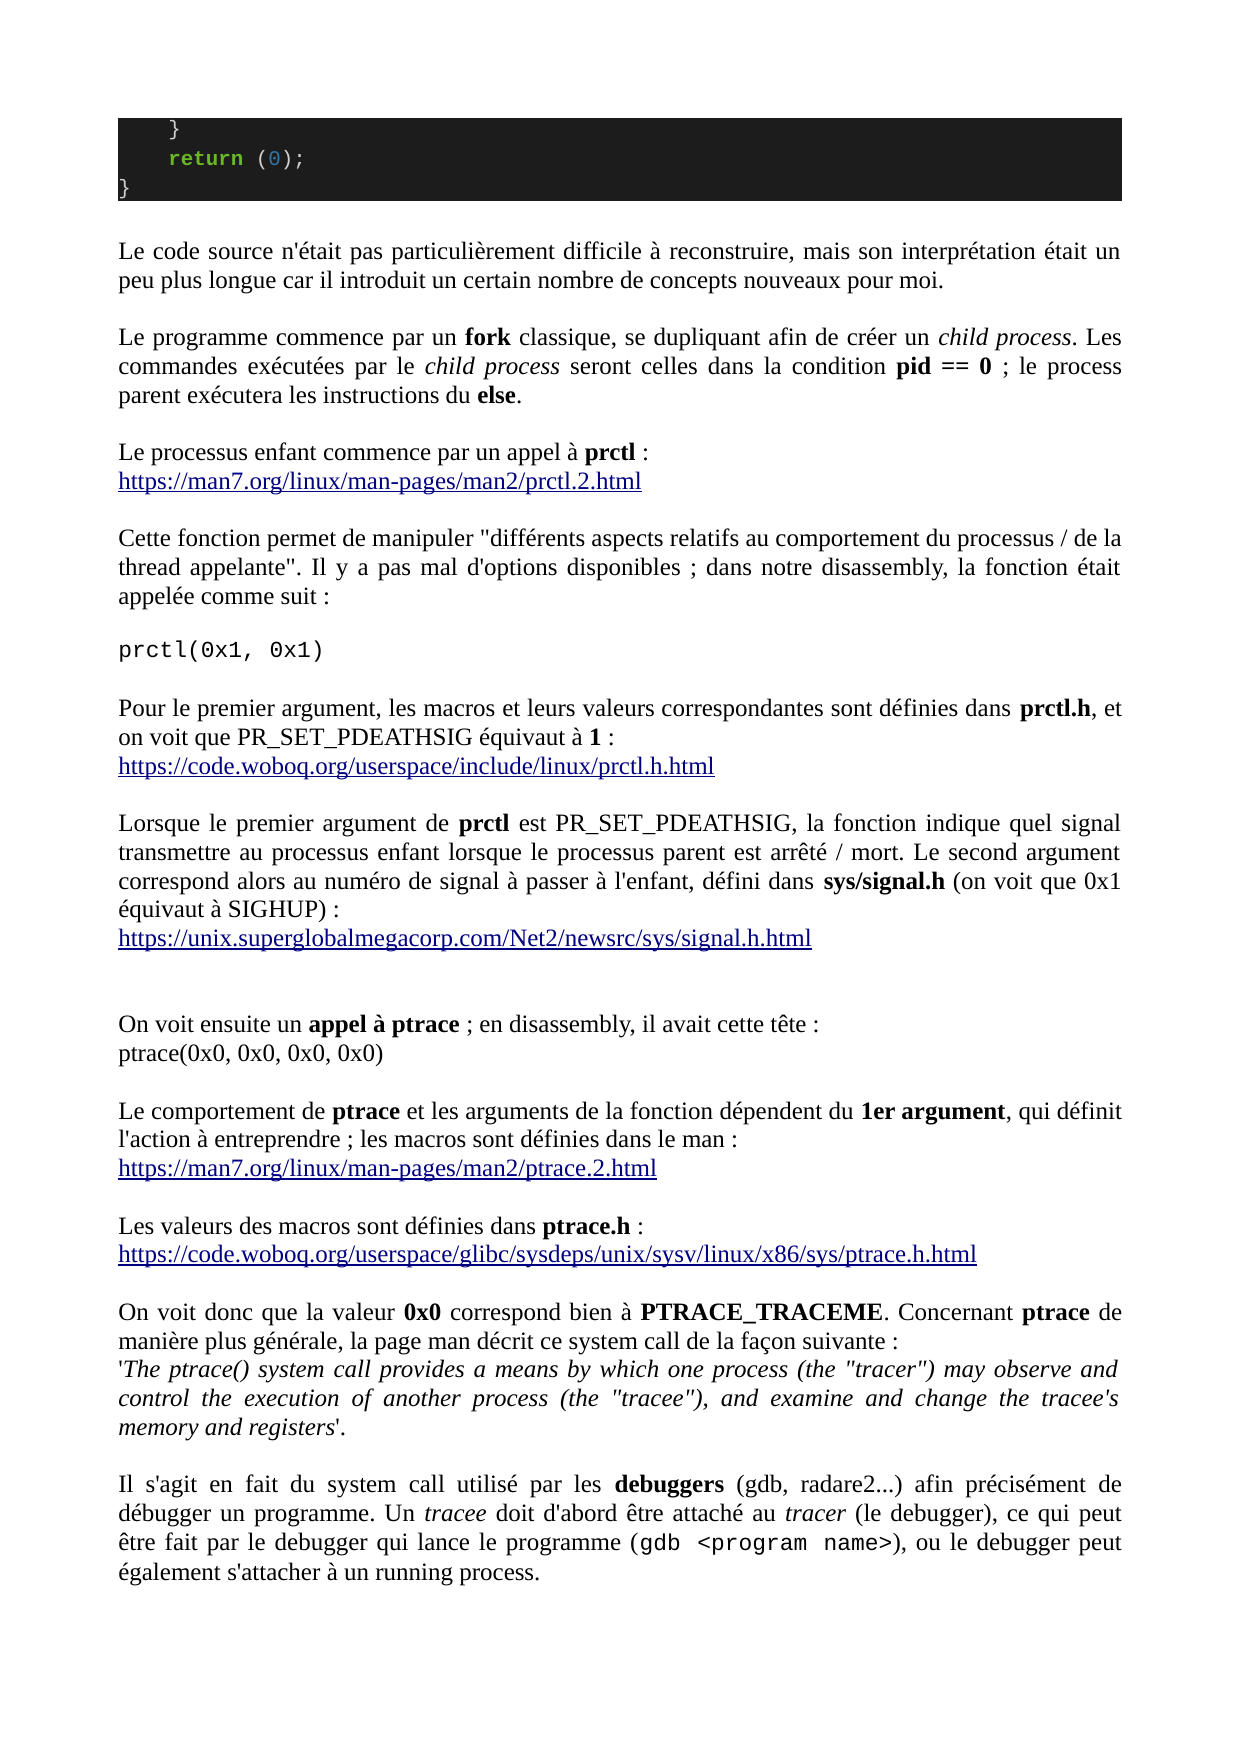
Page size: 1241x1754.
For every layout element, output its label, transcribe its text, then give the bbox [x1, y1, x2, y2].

text Le processus enfant commence par un appel à prctl : [118, 437, 1122, 466]
text } [118, 177, 1122, 201]
text https://man7.org/linux/man-pages/man2/prctl.2.html [118, 466, 1122, 495]
text prctl(0x1, 0x1) [118, 638, 1122, 664]
text ptrace(0x0, 0x0, 0x0, 0x0) [118, 1038, 1122, 1067]
text 'The ptrace() system call provides a means by which one process (the "tracer") may observe and control the execution of another process (the "tracee"), and examine and change the tracee's memory and registers'. [118, 1354, 1122, 1441]
text Les valeurs des macros sont définies dans ptrace.h : [118, 1211, 1122, 1239]
text Pour le premier argument, les macros et leurs valeurs correspondantes sont définies dans prctl.h, et on voit que PR_SET_PDEATHSIG équivaut à 1 : [118, 693, 1122, 751]
text https://code.woboq.org/userspace/glibc/sysdeps/unix/sysv/linux/x86/sys/ptrace.h.html [118, 1239, 1122, 1268]
text On voit ensuite un appel à ptrace ; en disassembly, il avait cette tête : [118, 1009, 1122, 1038]
text Lorsque le premier argument de prctl est PR_SET_PDEATHSIG, la fonction indique quel signal transmettre au processus enfant lorsque le processus parent est arrêté / mort. Le second argument correspond alors au numéro de signal à passer à l'enfant, défini dans sys/signal.h (on voit que 0x1 équivaut à SIGHUP) : [118, 808, 1122, 923]
text https://code.woboq.org/userspace/include/linux/prctl.h.html [118, 751, 1122, 779]
text Le code source n'était pas particulièrement difficile à reconstruire, mais son interprétation était un peu plus longue car il introduit un certain nombre de concepts nouveaux pour moi. [118, 236, 1122, 293]
text On voit donc que la valeur 0x0 correspond bien à PTRACE_TRACEME. Concernant ptrace de manière plus générale, la page man décrit ce system call de la façon suivante : [118, 1297, 1122, 1354]
text Le comportement de ptrace et les arguments de la fonction dépendent du 1er argument, qui définit l'action à entreprendre ; les macros sont définies dans le man : [118, 1096, 1122, 1153]
text Le programme commence par un fork classique, se dupliquant afin de créer un child process. Les commandes exécutées par le child process seront celles dans la condition pid == 0 ; le process parent exécutera les instructions du else. [118, 322, 1122, 408]
text Il s'agit en fait du system call utilisé par les debuggers (gdb, radare2...) afin précisément de débugger un programme. Un tracee doit d'abord être attaché au tracer (le debugger), ce qui peut être fait par le debugger qui lance le programme (gdb <program name>), ou le debugger peut également s'attacher à un running process. [118, 1469, 1122, 1586]
text https://unix.superglobalmegacorp.com/Net2/newsrc/sys/signal.h.html [118, 923, 1122, 952]
text } [118, 118, 1122, 142]
text https://man7.org/linux/man-pages/man2/ptrace.2.html [118, 1153, 1122, 1182]
text Cette fonction permet de manipuler "différents aspects relatifs au comportement du processus / de la thread appelante". Il y a pas mal d'options disponibles ; dans notre disassembly, la fonction était appelée comme suit : [118, 523, 1122, 610]
text return (0); [118, 148, 1122, 171]
